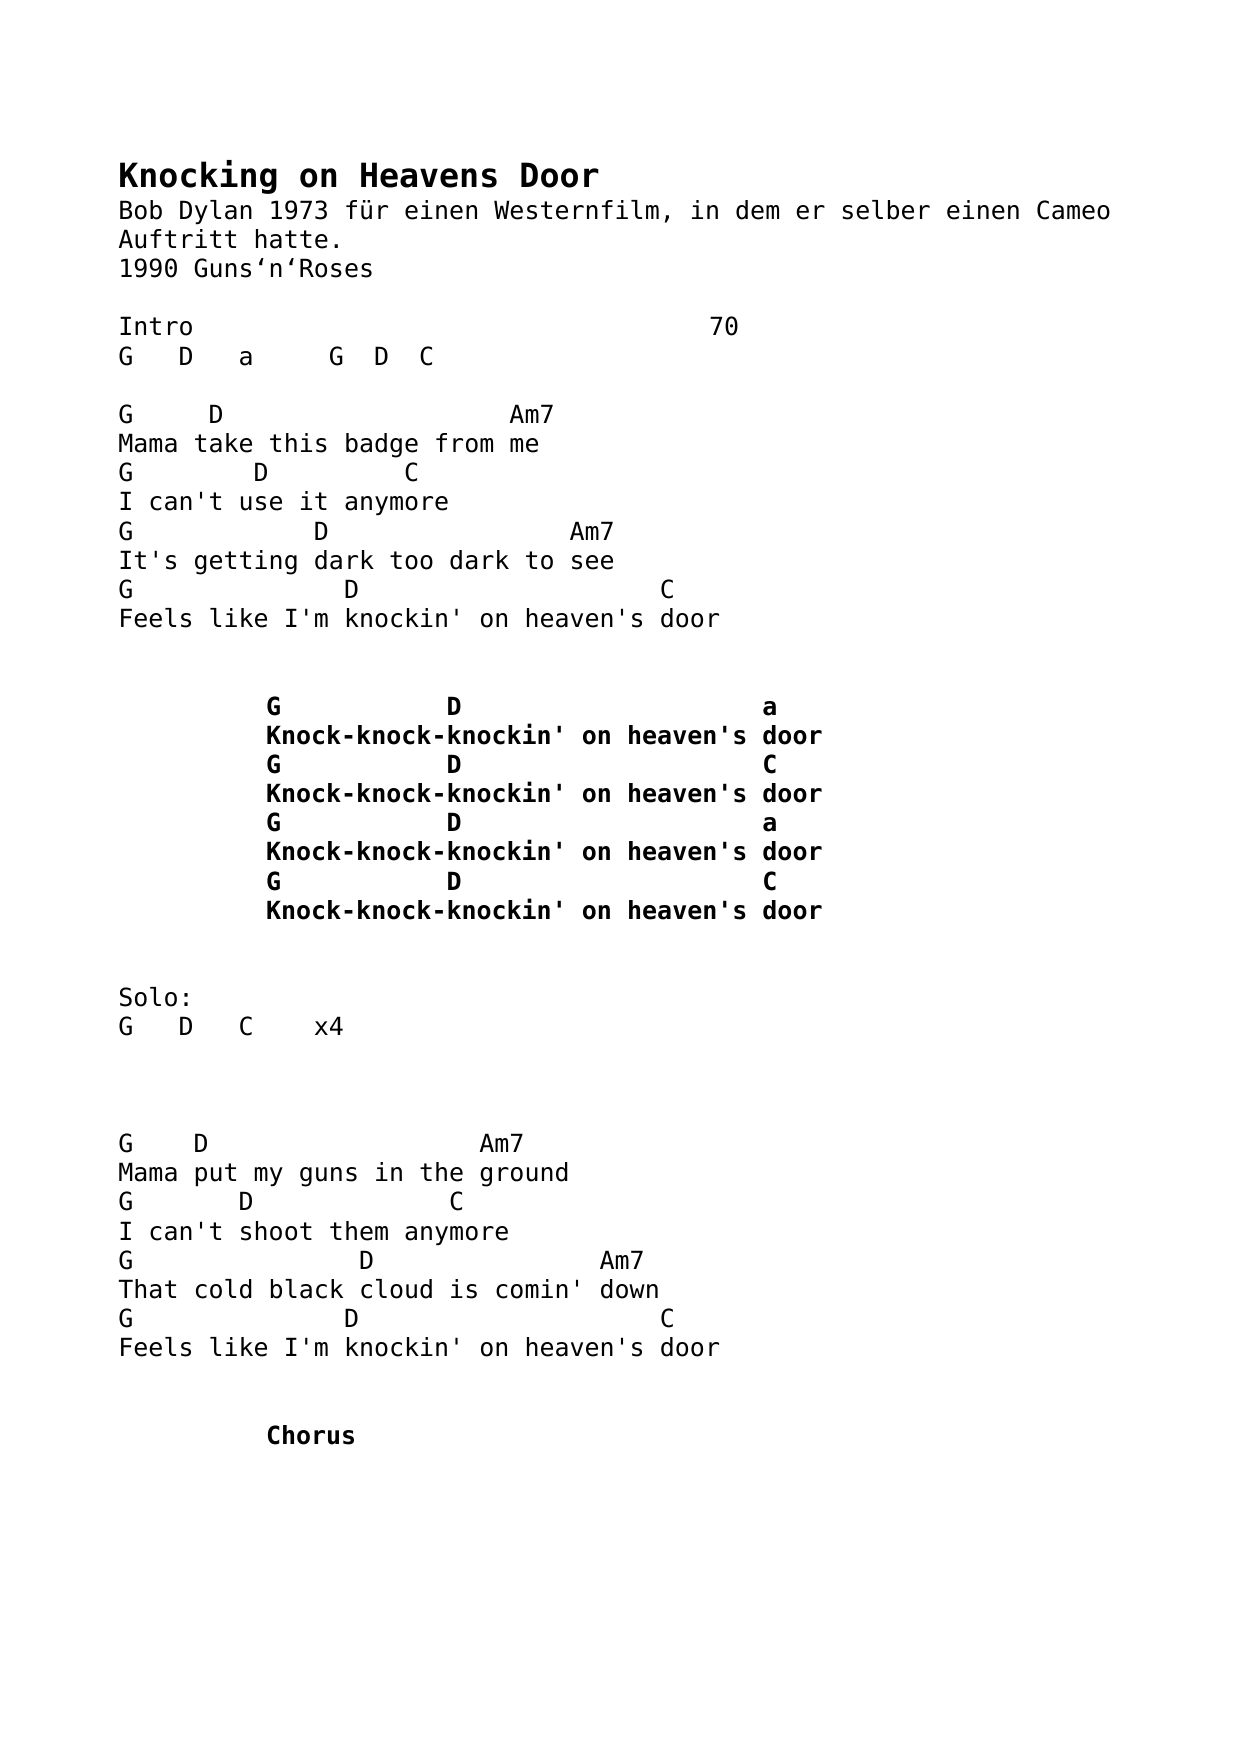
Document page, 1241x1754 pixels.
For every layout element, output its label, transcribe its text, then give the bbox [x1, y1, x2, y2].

text G D a [266, 692, 1122, 721]
text G D Am7 [118, 517, 1122, 546]
text It's getting dark too dark to see [118, 546, 1122, 575]
text Mama take this badge from me [118, 429, 1122, 458]
text G D a [266, 808, 1122, 837]
text Feels like I'm knockin' on heaven's door [118, 1333, 1122, 1392]
text Knocking on Heavens Door [118, 157, 1122, 196]
text Solo: [118, 983, 1122, 1012]
text G D C [118, 1187, 1122, 1217]
text That cold black cloud is comin' down [118, 1275, 1122, 1304]
text G D C [266, 750, 1122, 779]
text G D Am7 [118, 400, 1122, 429]
text Mama put my guns in the ground [118, 1158, 1122, 1187]
text G D C [266, 867, 1122, 896]
text I can't shoot them anymore [118, 1217, 1122, 1246]
text I can't use it anymore [118, 487, 1122, 517]
text Feels like I'm knockin' on heaven's door [118, 604, 1122, 633]
text G D Am7 [118, 1129, 1122, 1158]
text Bob Dylan 1973 für einen Westernfilm, in dem er selber einen Cameo Auftritt hatte. [118, 196, 1122, 254]
text G D C [118, 458, 1122, 487]
text G D C [118, 575, 1122, 604]
text Knock-knock-knockin' on heaven's door [266, 721, 1122, 750]
text G D a G D C [118, 342, 1122, 371]
text G D C x4 [118, 1012, 1122, 1042]
text Knock-knock-knockin' on heaven's door [266, 896, 1122, 925]
text Knock-knock-knockin' on heaven's door [266, 837, 1122, 867]
text G D C [118, 1304, 1122, 1333]
text Chorus [266, 1421, 1122, 1450]
text Knock-knock-knockin' on heaven's door [266, 779, 1122, 808]
text G D Am7 [118, 1246, 1122, 1275]
text 1990 Guns‘n‘Roses Intro 70 [118, 254, 1122, 342]
